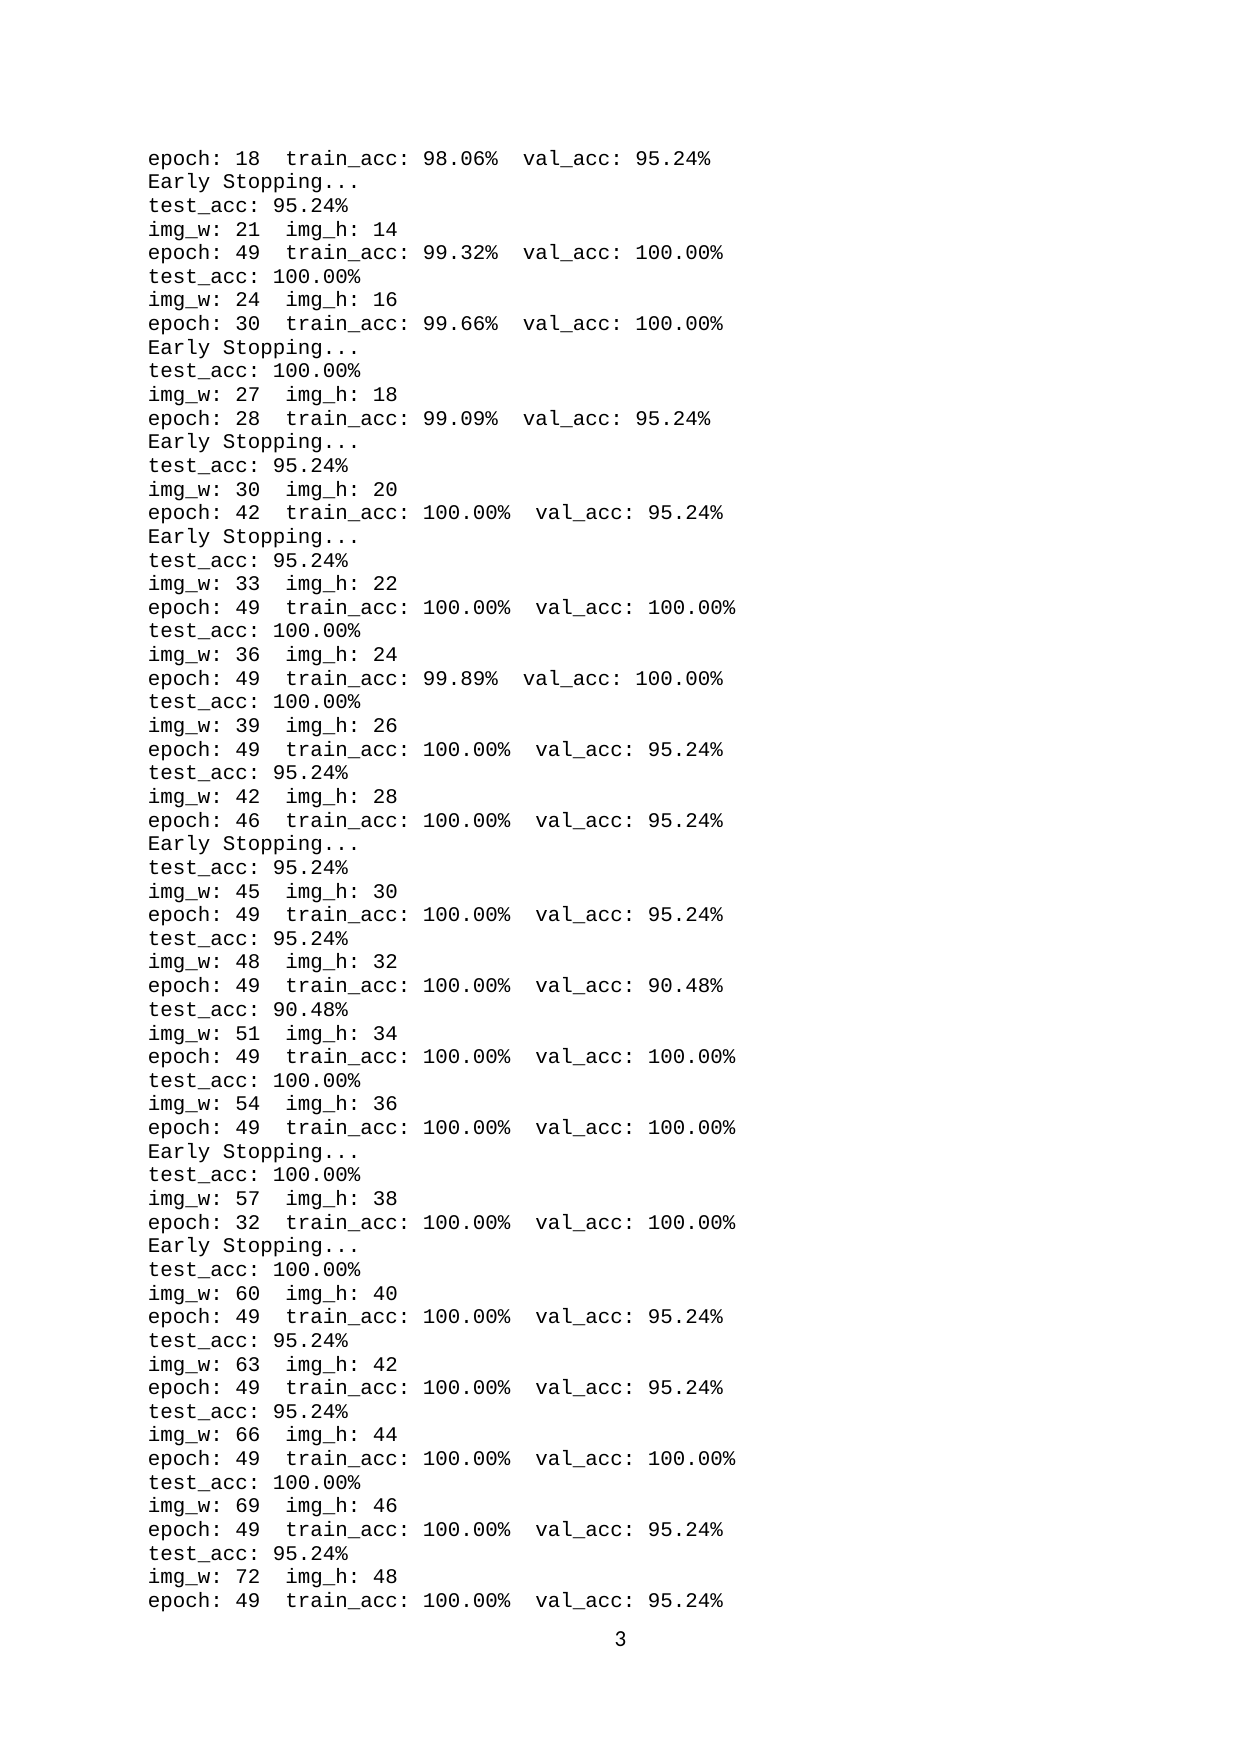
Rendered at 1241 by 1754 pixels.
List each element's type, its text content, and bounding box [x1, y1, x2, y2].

text epoch: 49 train_acc: 100.00% val_acc: 95.24% [148, 1590, 1093, 1614]
text test_acc: 95.24% [148, 1543, 1093, 1566]
text Early Stopping... [148, 337, 1093, 360]
text epoch: 28 train_acc: 99.09% val_acc: 95.24% [148, 408, 1093, 431]
text epoch: 49 train_acc: 100.00% val_acc: 100.00% [148, 1046, 1093, 1070]
text img_w: 30 img_h: 20 [148, 479, 1093, 502]
text epoch: 30 train_acc: 99.66% val_acc: 100.00% [148, 313, 1093, 337]
text img_w: 36 img_h: 24 [148, 644, 1093, 668]
text epoch: 49 train_acc: 99.32% val_acc: 100.00% [148, 242, 1093, 266]
text epoch: 49 train_acc: 100.00% val_acc: 95.24% [148, 1377, 1093, 1401]
text img_w: 42 img_h: 28 [148, 786, 1093, 810]
text test_acc: 100.00% [148, 691, 1093, 715]
text epoch: 49 train_acc: 100.00% val_acc: 95.24% [148, 1519, 1093, 1543]
text epoch: 49 train_acc: 100.00% val_acc: 95.24% [148, 904, 1093, 928]
text img_w: 51 img_h: 34 [148, 1022, 1093, 1046]
text test_acc: 100.00% [148, 1070, 1093, 1093]
text img_w: 48 img_h: 32 [148, 952, 1093, 975]
text test_acc: 100.00% [148, 1164, 1093, 1188]
text test_acc: 95.24% [148, 549, 1093, 573]
text test_acc: 95.24% [148, 928, 1093, 952]
text epoch: 18 train_acc: 98.06% val_acc: 95.24% [148, 148, 1093, 171]
text img_w: 24 img_h: 16 [148, 289, 1093, 313]
text img_w: 54 img_h: 36 [148, 1093, 1093, 1117]
text test_acc: 95.24% [148, 762, 1093, 786]
text epoch: 49 train_acc: 100.00% val_acc: 100.00% [148, 597, 1093, 621]
text epoch: 46 train_acc: 100.00% val_acc: 95.24% [148, 810, 1093, 833]
text Early Stopping... [148, 431, 1093, 455]
text epoch: 49 train_acc: 99.89% val_acc: 100.00% [148, 668, 1093, 691]
text img_w: 60 img_h: 40 [148, 1283, 1093, 1306]
text epoch: 49 train_acc: 100.00% val_acc: 95.24% [148, 1306, 1093, 1330]
text Early Stopping... [148, 526, 1093, 549]
text img_w: 57 img_h: 38 [148, 1188, 1093, 1212]
text img_w: 27 img_h: 18 [148, 384, 1093, 408]
text img_w: 66 img_h: 44 [148, 1424, 1093, 1448]
text epoch: 49 train_acc: 100.00% val_acc: 100.00% [148, 1117, 1093, 1141]
text img_w: 69 img_h: 46 [148, 1495, 1093, 1519]
text img_w: 63 img_h: 42 [148, 1353, 1093, 1377]
text test_acc: 90.48% [148, 999, 1093, 1022]
text Early Stopping... [148, 1235, 1093, 1259]
text test_acc: 100.00% [148, 621, 1093, 644]
text epoch: 49 train_acc: 100.00% val_acc: 100.00% [148, 1448, 1093, 1472]
text test_acc: 100.00% [148, 1472, 1093, 1495]
text epoch: 42 train_acc: 100.00% val_acc: 95.24% [148, 502, 1093, 526]
text test_acc: 100.00% [148, 266, 1093, 289]
text Early Stopping... [148, 1141, 1093, 1164]
text epoch: 49 train_acc: 100.00% val_acc: 95.24% [148, 739, 1093, 762]
text img_w: 45 img_h: 30 [148, 881, 1093, 904]
text test_acc: 95.24% [148, 1401, 1093, 1424]
text img_w: 72 img_h: 48 [148, 1566, 1093, 1590]
text test_acc: 95.24% [148, 857, 1093, 881]
text epoch: 32 train_acc: 100.00% val_acc: 100.00% [148, 1212, 1093, 1235]
text test_acc: 95.24% [148, 195, 1093, 218]
text test_acc: 95.24% [148, 455, 1093, 479]
text test_acc: 100.00% [148, 1259, 1093, 1283]
text img_w: 21 img_h: 14 [148, 218, 1093, 242]
text test_acc: 95.24% [148, 1330, 1093, 1353]
text img_w: 33 img_h: 22 [148, 573, 1093, 597]
text Early Stopping... [148, 833, 1093, 857]
text Early Stopping... [148, 171, 1093, 195]
text img_w: 39 img_h: 26 [148, 715, 1093, 739]
text epoch: 49 train_acc: 100.00% val_acc: 90.48% [148, 975, 1093, 999]
text test_acc: 100.00% [148, 360, 1093, 384]
